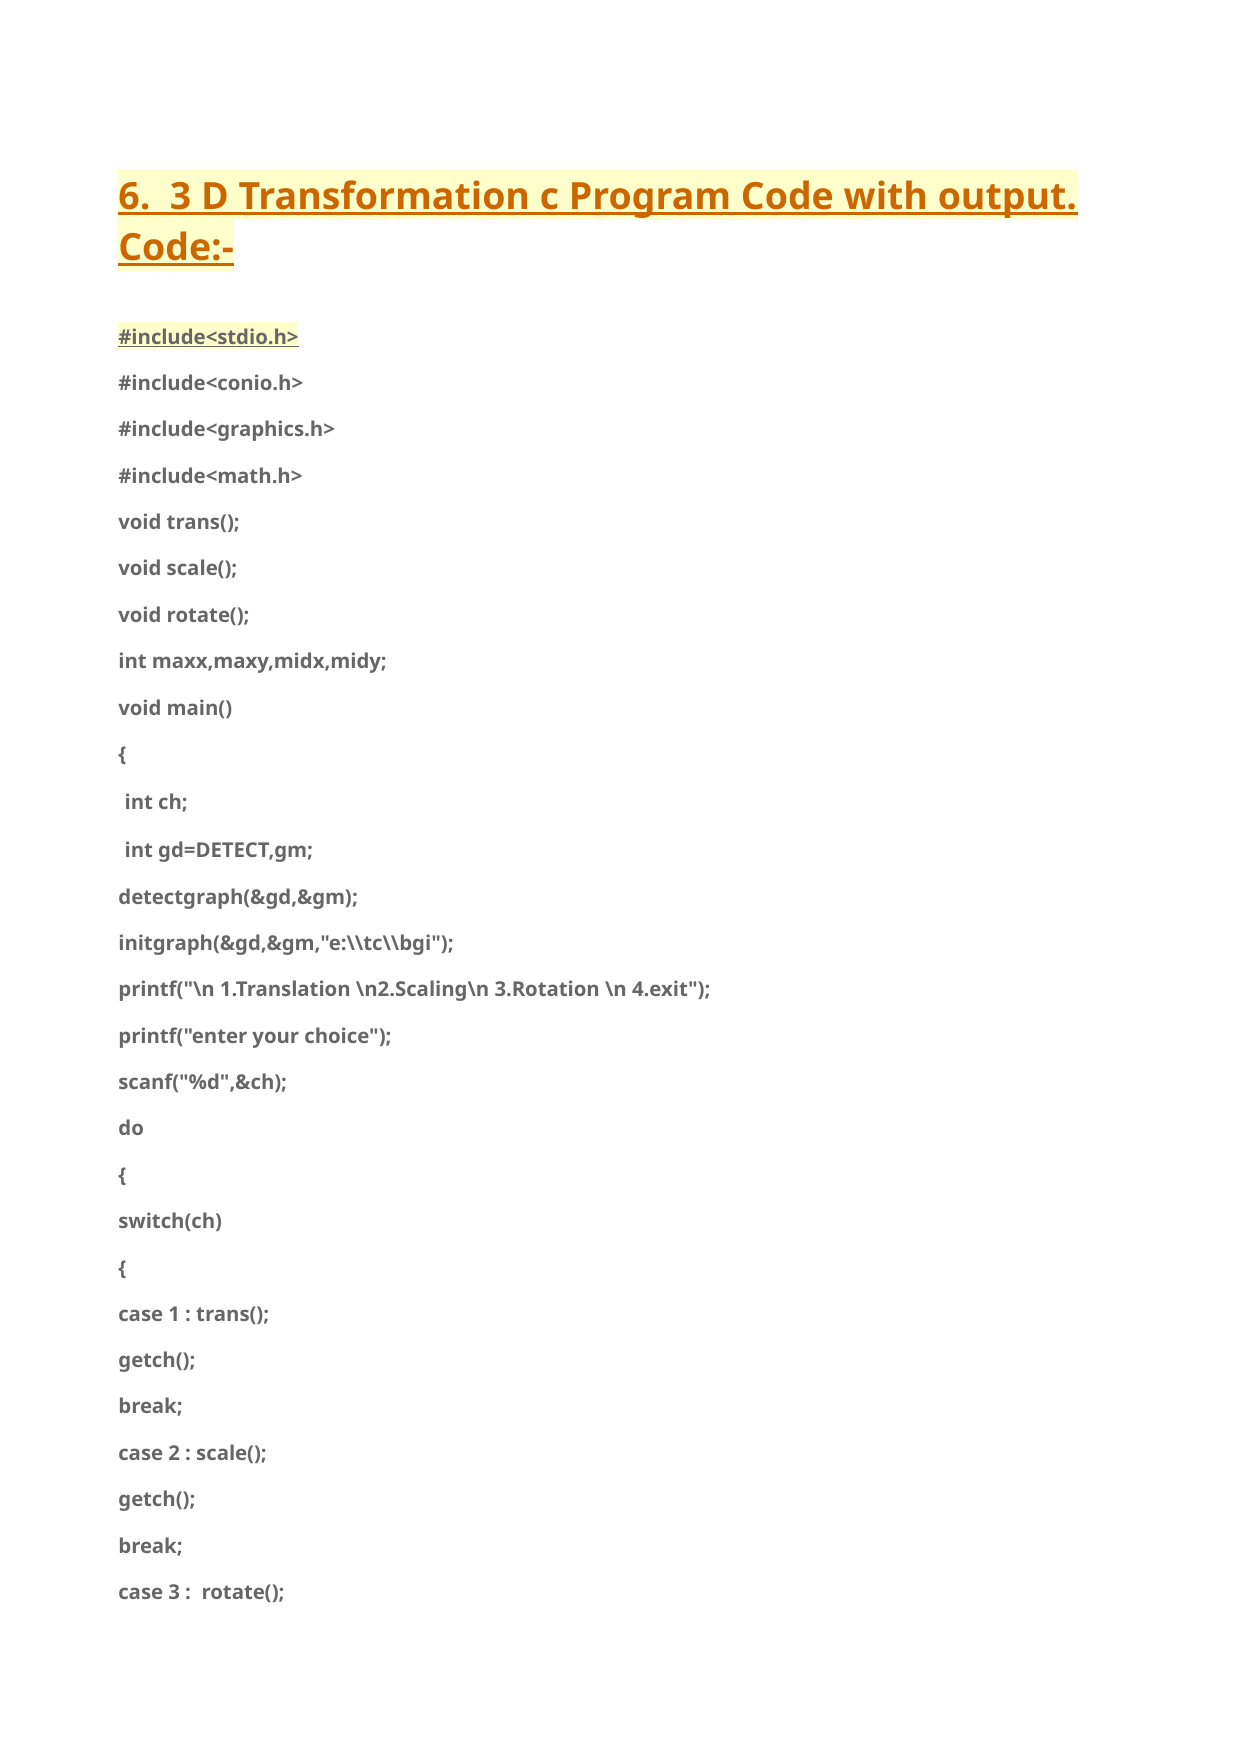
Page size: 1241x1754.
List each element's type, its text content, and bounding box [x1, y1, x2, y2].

text break; [118, 1392, 1122, 1420]
text { [118, 1253, 1122, 1281]
text case 3 : rotate(); [118, 1578, 1122, 1605]
text int maxx,maxy,midx,midy; [118, 647, 1122, 674]
text getch(); [118, 1346, 1122, 1373]
text void trans(); [118, 508, 1122, 535]
text case 2 : scale(); [118, 1438, 1122, 1466]
text { [118, 1160, 1122, 1188]
text switch(ch) [118, 1207, 1122, 1234]
text do [118, 1114, 1122, 1142]
text #include<conio.h> [118, 369, 1122, 396]
text scanf("%d",&ch); [118, 1068, 1122, 1095]
text Code:- [118, 220, 1122, 271]
text #include<graphics.h> [118, 415, 1122, 443]
text break; [118, 1531, 1122, 1559]
text initgraph(&gd,&gm,"e:\\tc\\bgi"); [118, 929, 1122, 956]
text int ch; [118, 786, 1122, 815]
text void scale(); [118, 554, 1122, 582]
text printf("enter your choice"); [118, 1021, 1122, 1049]
text case 1 : trans(); [118, 1299, 1122, 1327]
text #include<math.h> [118, 461, 1122, 489]
text detectgraph(&gd,&gm); [118, 882, 1122, 910]
text getch(); [118, 1485, 1122, 1513]
text void rotate(); [118, 600, 1122, 628]
text #include<stdio.h> [118, 322, 1122, 350]
text printf("\n 1.Translation \n2.Scaling\n 3.Rotation \n 4.exit"); [118, 975, 1122, 1003]
text int gd=DETECT,gm; [118, 834, 1122, 863]
text 6. 3 D Transformation c Program Code with output. [118, 169, 1122, 220]
text { [118, 739, 1122, 767]
text void main() [118, 693, 1122, 721]
